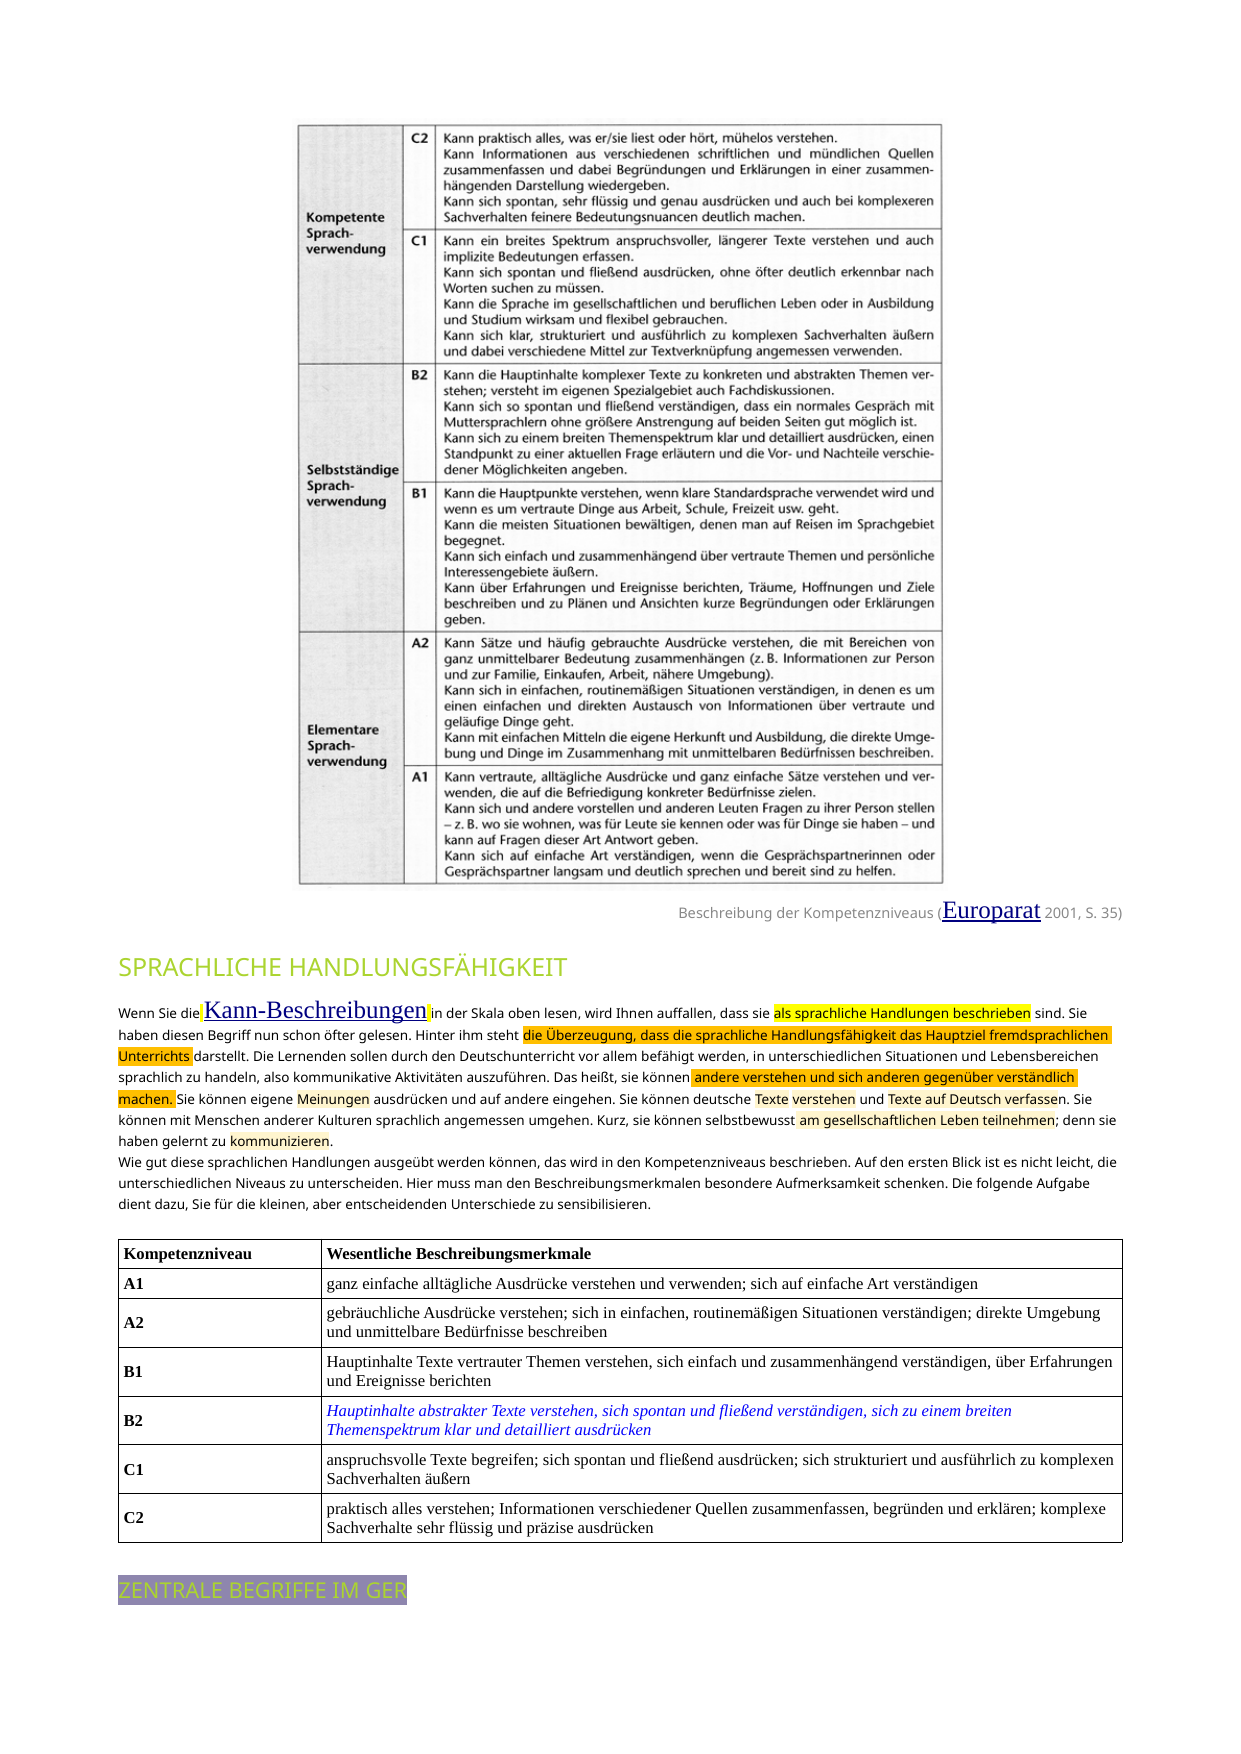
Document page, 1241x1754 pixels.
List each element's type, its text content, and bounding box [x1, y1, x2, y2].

subtitle SPRACHLICHE HANDLUNGSFÄHIGKEIT [118, 949, 1122, 983]
table_header Wesentliche Beschreibungsmerkmale [322, 1240, 1122, 1268]
text Wenn Sie die Kann-Beschreibungen in der Skala oben lesen, wird Ihnen auffallen, dass sie als sprachliche Handlungen beschrieben sind. Sie haben diesen Begriff nun schon öfter gelesen. Hinter ihm steht die Überzeugung, dass die sprachliche Handlungsfähigkeit das Hauptziel fremdsprachlichen Unterrichts darstellt. Die Lernenden sollen durch den Deutschunterricht vor allem befähigt werden, in unterschiedlichen Situationen und Lebensbereichen sprachlich zu handeln, also kommunikative Aktivitäten auszuführen. Das heißt, sie können andere verstehen und sich anderen gegenüber verständlich machen. Sie können eigene Meinungen ausdrücken und auf andere eingehen. Sie können deutsche Texte verstehen und Texte auf Deutsch verfassen. Sie können mit Menschen anderer Kulturen sprachlich angemessen umgehen. Kurz, sie können selbstbewusst am gesellschaftlichen Leben teilnehmen; denn sie haben gelernt zu kommunizieren. [118, 995, 1122, 1150]
text Beschreibung der Kompetenzniveaus (Europarat 2001, S. 35) [118, 895, 1122, 924]
table_cell ganz einfache alltägliche Ausdrücke verstehen und verwenden; sich auf einfache Art verständigen [322, 1269, 1122, 1298]
table_cell C1 [119, 1445, 321, 1493]
table_cell Hauptinhalte Texte vertrauter Themen verstehen, sich einfach und zusammenhängend verständigen, über Erfahrungen und Ereignisse berichten [322, 1348, 1122, 1396]
table_cell gebräuchliche Ausdrücke verstehen; sich in einfachen, routinemäßigen Situationen verständigen; direkte Umgebung und unmittelbare Bedürfnisse beschreiben [322, 1299, 1122, 1347]
table_cell A1 [119, 1269, 321, 1298]
text ZENTRALE BEGRIFFE IM GER [118, 1543, 1122, 1605]
table_cell A2 [119, 1299, 321, 1347]
table_cell B1 [119, 1348, 321, 1396]
table_cell praktisch alles verstehen; Informationen verschiedener Quellen zusammenfassen, begründen und erklären; komplexe Sachverhalte sehr flüssig und präzise ausdrücken [322, 1494, 1122, 1542]
table_cell B2 [119, 1397, 321, 1444]
text Wie gut diese sprachlichen Handlungen ausgeübt werden können, das wird in den Kompetenzniveaus beschrieben. Auf den ersten Blick ist es nicht leicht, die unterschiedlichen Niveaus zu unterscheiden. Hier muss man den Beschreibungsmerkmalen besondere Aufmerksamkeit schenken. Die folgende Aufgabe dient dazu, Sie für die kleinen, aber entscheidenden Unterschiede zu sensibilisieren. [118, 1153, 1122, 1214]
table_cell anspruchsvolle Texte begreifen; sich spontan und fließend ausdrücken; sich strukturiert und ausführlich zu komplexen Sachverhalten äußern [322, 1445, 1122, 1493]
table_cell Hauptinhalte abstrakter Texte verstehen, sich spontan und fließend verständigen, sich zu einem breiten Themenspektrum klar und detailliert ausdrücken [322, 1397, 1122, 1444]
table_cell C2 [119, 1494, 321, 1542]
table_header Kompetenzniveau [119, 1240, 321, 1268]
picture [292, 118, 949, 891]
